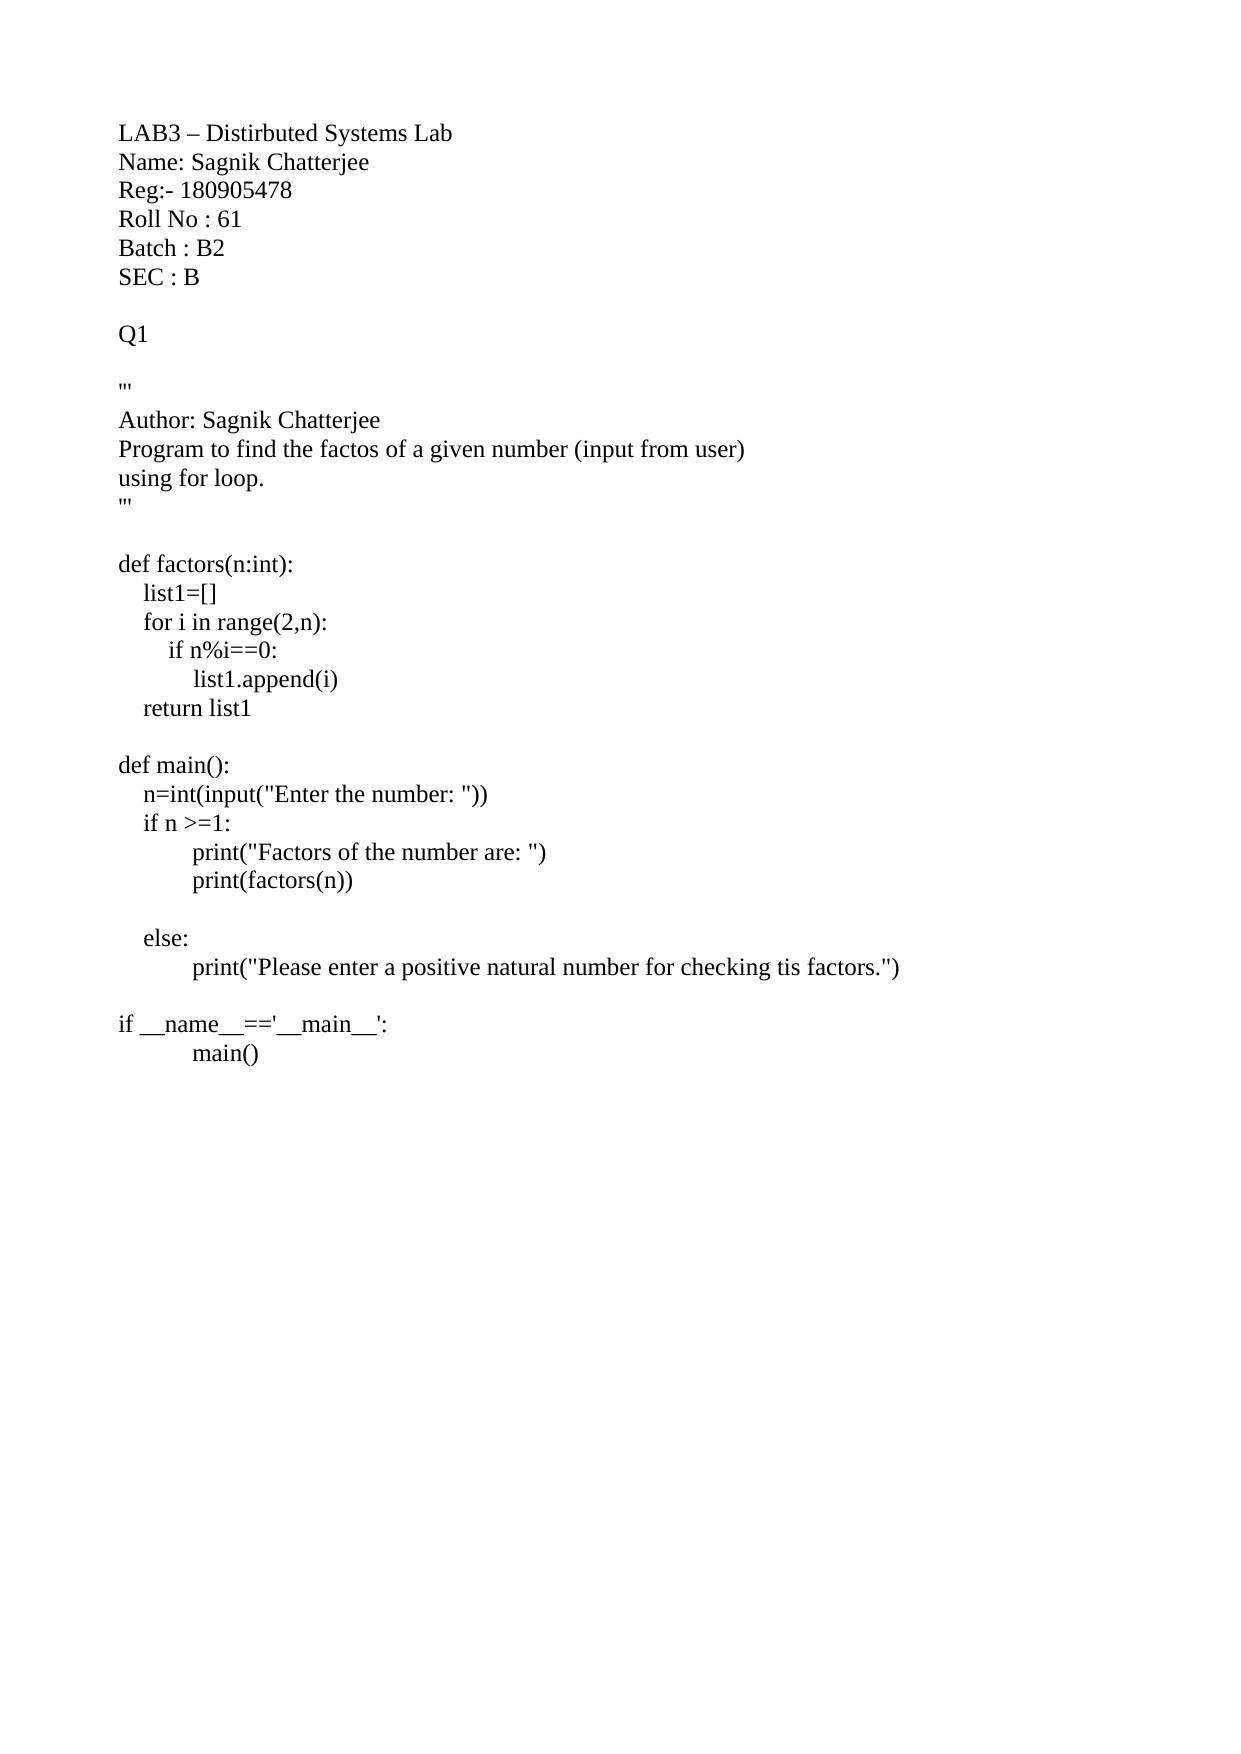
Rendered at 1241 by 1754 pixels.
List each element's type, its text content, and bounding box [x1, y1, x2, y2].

text main() [118, 1038, 1122, 1067]
text n=int(input("Enter the number: ")) [118, 779, 1122, 808]
text if n >=1: [118, 808, 1122, 837]
text Roll No : 61 [118, 204, 1122, 233]
text Q1 [118, 319, 1122, 348]
text Author: Sagnik Chatterjee [118, 406, 1122, 434]
text list1=[] [118, 578, 1122, 607]
text print("Please enter a positive natural number for checking tis factors.") [118, 952, 1122, 981]
text Reg:- 180905478 [118, 176, 1122, 204]
text else: [118, 923, 1122, 952]
text for i in range(2,n): [118, 607, 1122, 636]
text Batch : B2 [118, 233, 1122, 262]
text ''' [118, 492, 1122, 521]
text print(factors(n)) [118, 866, 1122, 894]
text def factors(n:int): [118, 549, 1122, 578]
text using for loop. [118, 463, 1122, 492]
text list1.append(i) [118, 664, 1122, 693]
text return list1 [118, 693, 1122, 722]
text if __name__=='__main__': [118, 1009, 1122, 1038]
text Name: Sagnik Chatterjee [118, 147, 1122, 176]
text ''' [118, 377, 1122, 406]
text if n%i==0: [118, 636, 1122, 664]
text SEC : B [118, 262, 1122, 291]
text print("Factors of the number are: ") [118, 837, 1122, 866]
text def main(): [118, 751, 1122, 779]
text Program to find the factos of a given number (input from user) [118, 434, 1122, 463]
text LAB3 – Distirbuted Systems Lab [118, 118, 1122, 147]
